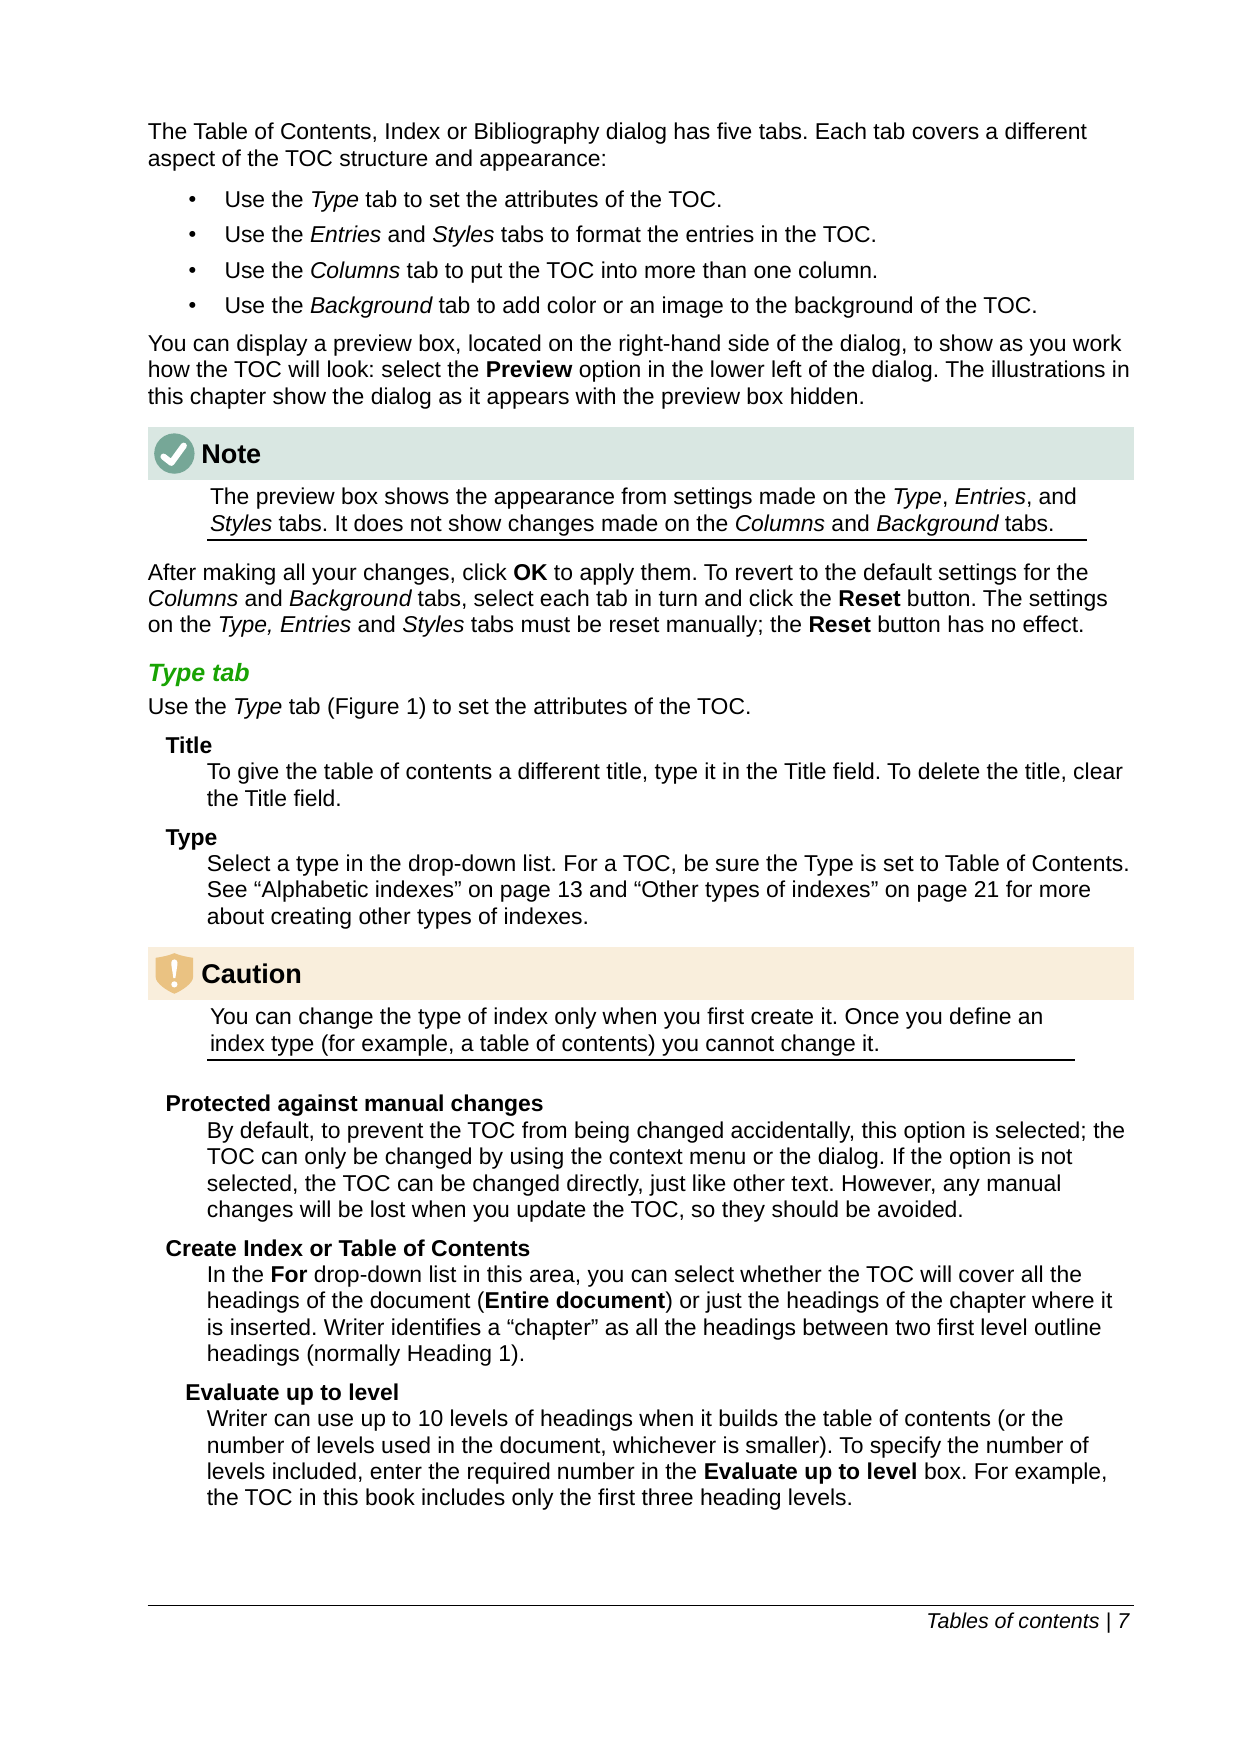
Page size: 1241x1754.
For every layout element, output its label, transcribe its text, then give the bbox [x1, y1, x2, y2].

text By default, to prevent the TOC from being changed accidentally, this option is selected; the TOC can only be changed by using the context menu or the dialog. If the option is not selected, the TOC can be changed directly, just like other text. However, any manual changes will be lost when you update the TOC, so they should be avoided. [207, 1117, 1134, 1222]
text Title [165, 732, 1134, 758]
text Writer can use up to 10 levels of headings when it builds the table of contents (or the number of levels used in the document, whichever is smaller). To specify the number of levels included, enter the required number in the Evaluate up to level box. For example, the TOC in this book includes only the first three heading levels. [207, 1405, 1134, 1511]
list The Table of Contents, Index or Bibliography dialog has five tabs. Each tab covers a different aspect of the TOC structure and appearance: [148, 118, 1134, 171]
list Use the Type tab to set the attributes of the TOC. [185, 183, 1134, 213]
text Select a type in the drop-down list. For a TOC, be sure the Type is set to Table of Contents. See “Alphabetic indexes” on page 13 and “Other types of indexes” on page 21 for more about creating other types of indexes. [207, 850, 1134, 929]
text Use the Type tab (Figure 1) to set the attributes of the TOC. [148, 693, 1134, 719]
text After making all your changes, click OK to apply them. To revert to the default settings for the Columns and Background tabs, select each tab in turn and click the Reset button. The settings on the Type, Entries and Styles tabs must be reset manually; the Reset button has no effect. [148, 559, 1134, 638]
text Create Index or Table of Contents [165, 1235, 1134, 1261]
subtitle Note [148, 427, 1134, 480]
text To give the table of contents a different title, type it in the Title field. To delete the title, clear the Title field. [207, 758, 1134, 811]
text You can change the type of index only when you first create it. Once you define an index type (for example, a table of contents) you cannot change it. [207, 1000, 1075, 1059]
list Use the Background tab to add color or an image to the background of the TOC. [185, 289, 1134, 321]
list Use the Entries and Styles tabs to format the entries in the TOC. [185, 218, 1134, 248]
list Use the Columns tab to put the TOC into more than one column. [185, 254, 1134, 283]
subtitle Caution [148, 947, 1134, 1000]
subtitle Type tab [148, 658, 1134, 687]
text In the For drop-down list in this area, you can select whether the TOC will cover all the headings of the document (Entire document) or just the headings of the chapter where it is inserted. Writer identifies a “chapter” as all the headings between two first level outline headings (normally Heading 1). [207, 1261, 1134, 1366]
text You can display a preview box, located on the right-hand side of the dialog, to show as you work how the TOC will look: select the Preview option in the lower left of the dialog. The illustrations in this chapter show the dialog as it appears with the preview box hidden. [148, 330, 1134, 409]
text Protected against manual changes [165, 1090, 1134, 1117]
text Type [165, 823, 1134, 850]
text Evaluate up to level [185, 1379, 1134, 1405]
text The preview box shows the appearance from settings made on the Type, Entries, and Styles tabs. It does not show changes made on the Columns and Background tabs. [207, 480, 1087, 539]
